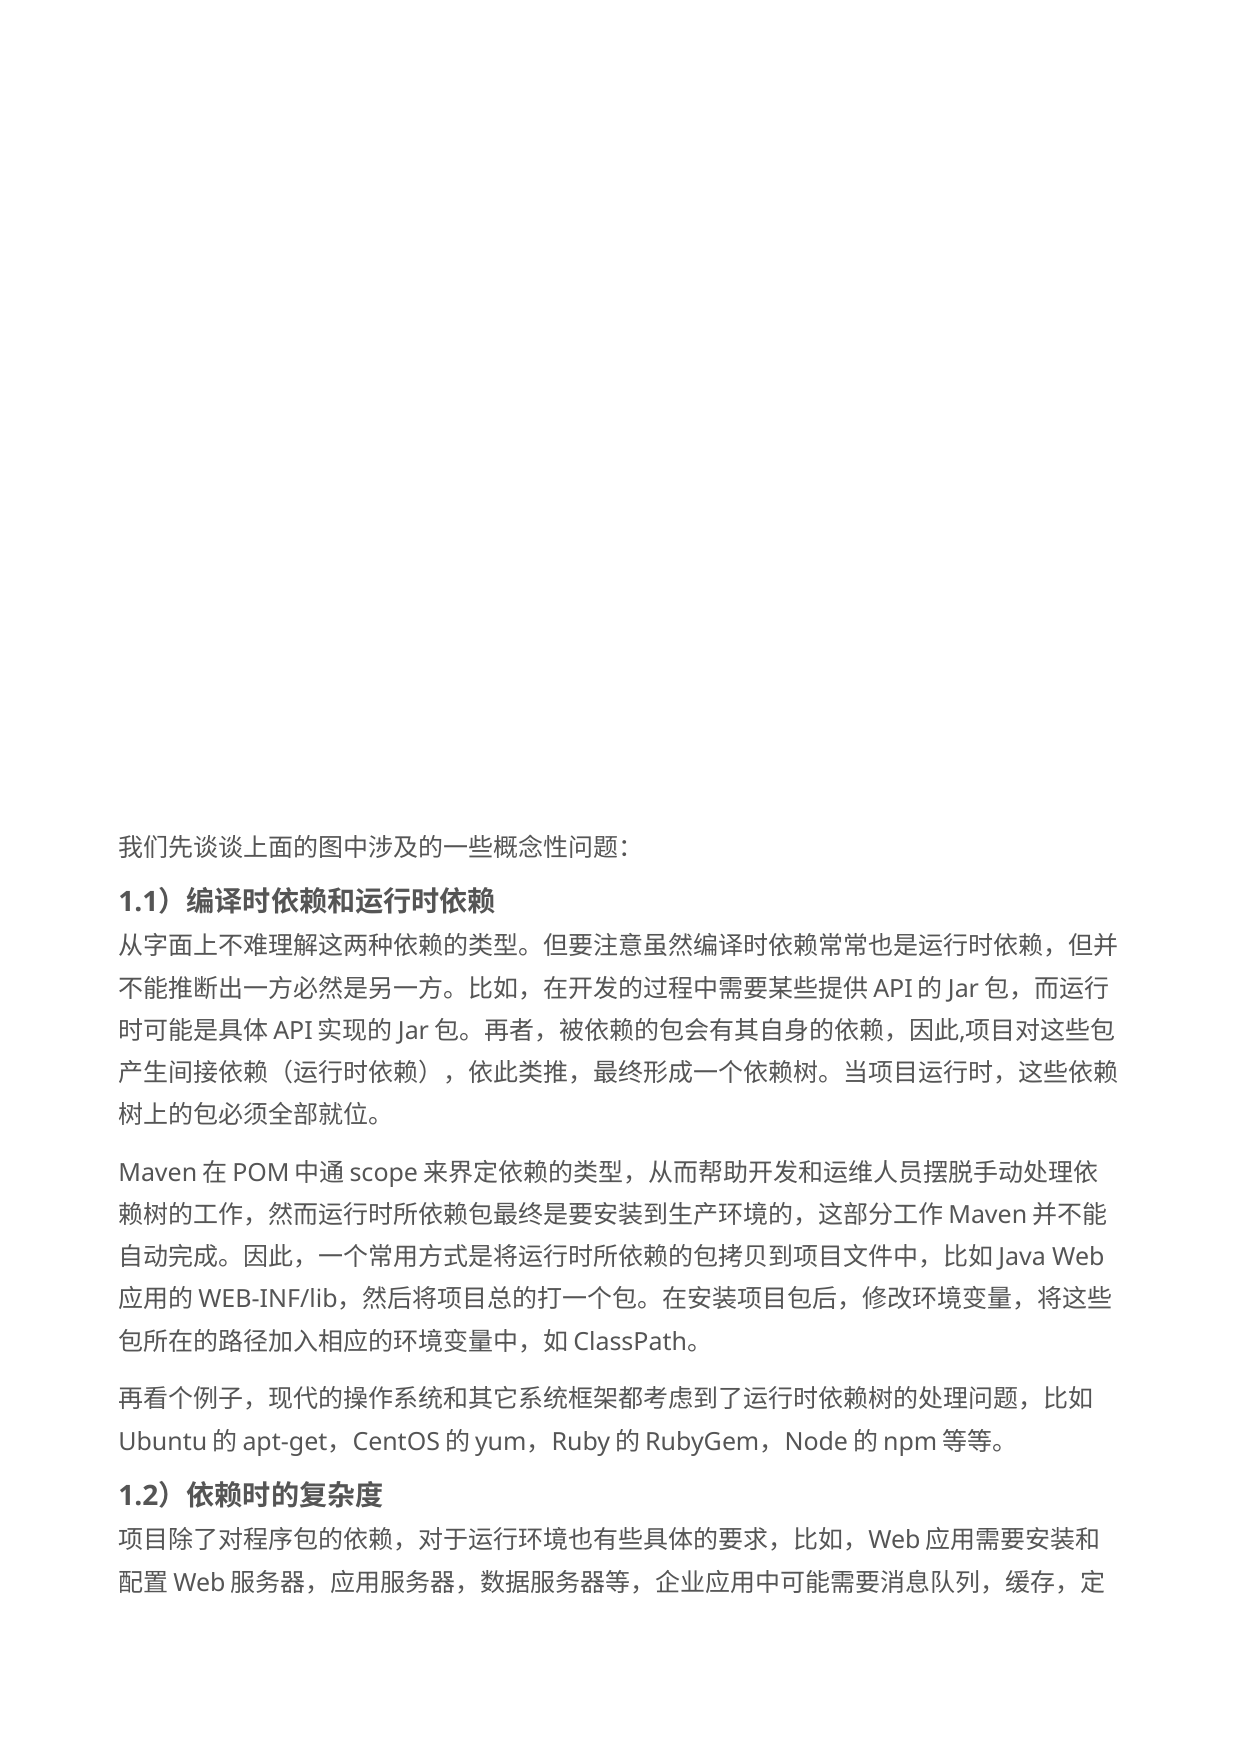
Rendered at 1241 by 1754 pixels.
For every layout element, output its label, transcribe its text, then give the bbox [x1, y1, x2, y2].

text 再看个例子，现代的操作系统和其它系统框架都考虑到了运行时依赖树的处理问题，比如Ubuntu的apt-get，CentOS的yum，Ruby的RubyGem，Node的npm等等。 [118, 1373, 1122, 1457]
text 从字面上不难理解这两种依赖的类型。但要注意虽然编译时依赖常常也是运行时依赖，但并不能推断出一方必然是另一方。比如，在开发的过程中需要某些提供API的Jar包，而运行时可能是具体API实现的Jar包。再者，被依赖的包会有其自身的依赖，因此,项目对这些包产生间接依赖（运行时依赖），依此类推，最终形成一个依赖树。当项目运行时，这些依赖树上的包必须全部就位。 [118, 920, 1122, 1131]
subtitle 1.1）编译时依赖和运行时依赖 [118, 879, 1122, 920]
text 项目除了对程序包的依赖，对于运行环境也有些具体的要求，比如，Web应用需要安装和配置Web服务器，应用服务器，数据服务器等，企业应用中可能需要消息队列，缓存，定 [118, 1514, 1122, 1598]
subtitle 1.2）依赖时的复杂度 [118, 1473, 1122, 1514]
text 我们先谈谈上面的图中涉及的一些概念性问题： [118, 821, 1122, 863]
text Maven在POM中通scope来界定依赖的类型，从而帮助开发和运维人员摆脱手动处理依赖树的工作，然而运行时所依赖包最终是要安装到生产环境的，这部分工作Maven并不能自动完成。因此，一个常用方式是将运行时所依赖的包拷贝到项目文件中，比如Java Web应用的WEB-INF/lib，然后将项目总的打一个包。在安装项目包后，修改环境变量，将这些包所在的路径加入相应的环境变量中，如ClassPath。 [118, 1146, 1122, 1357]
